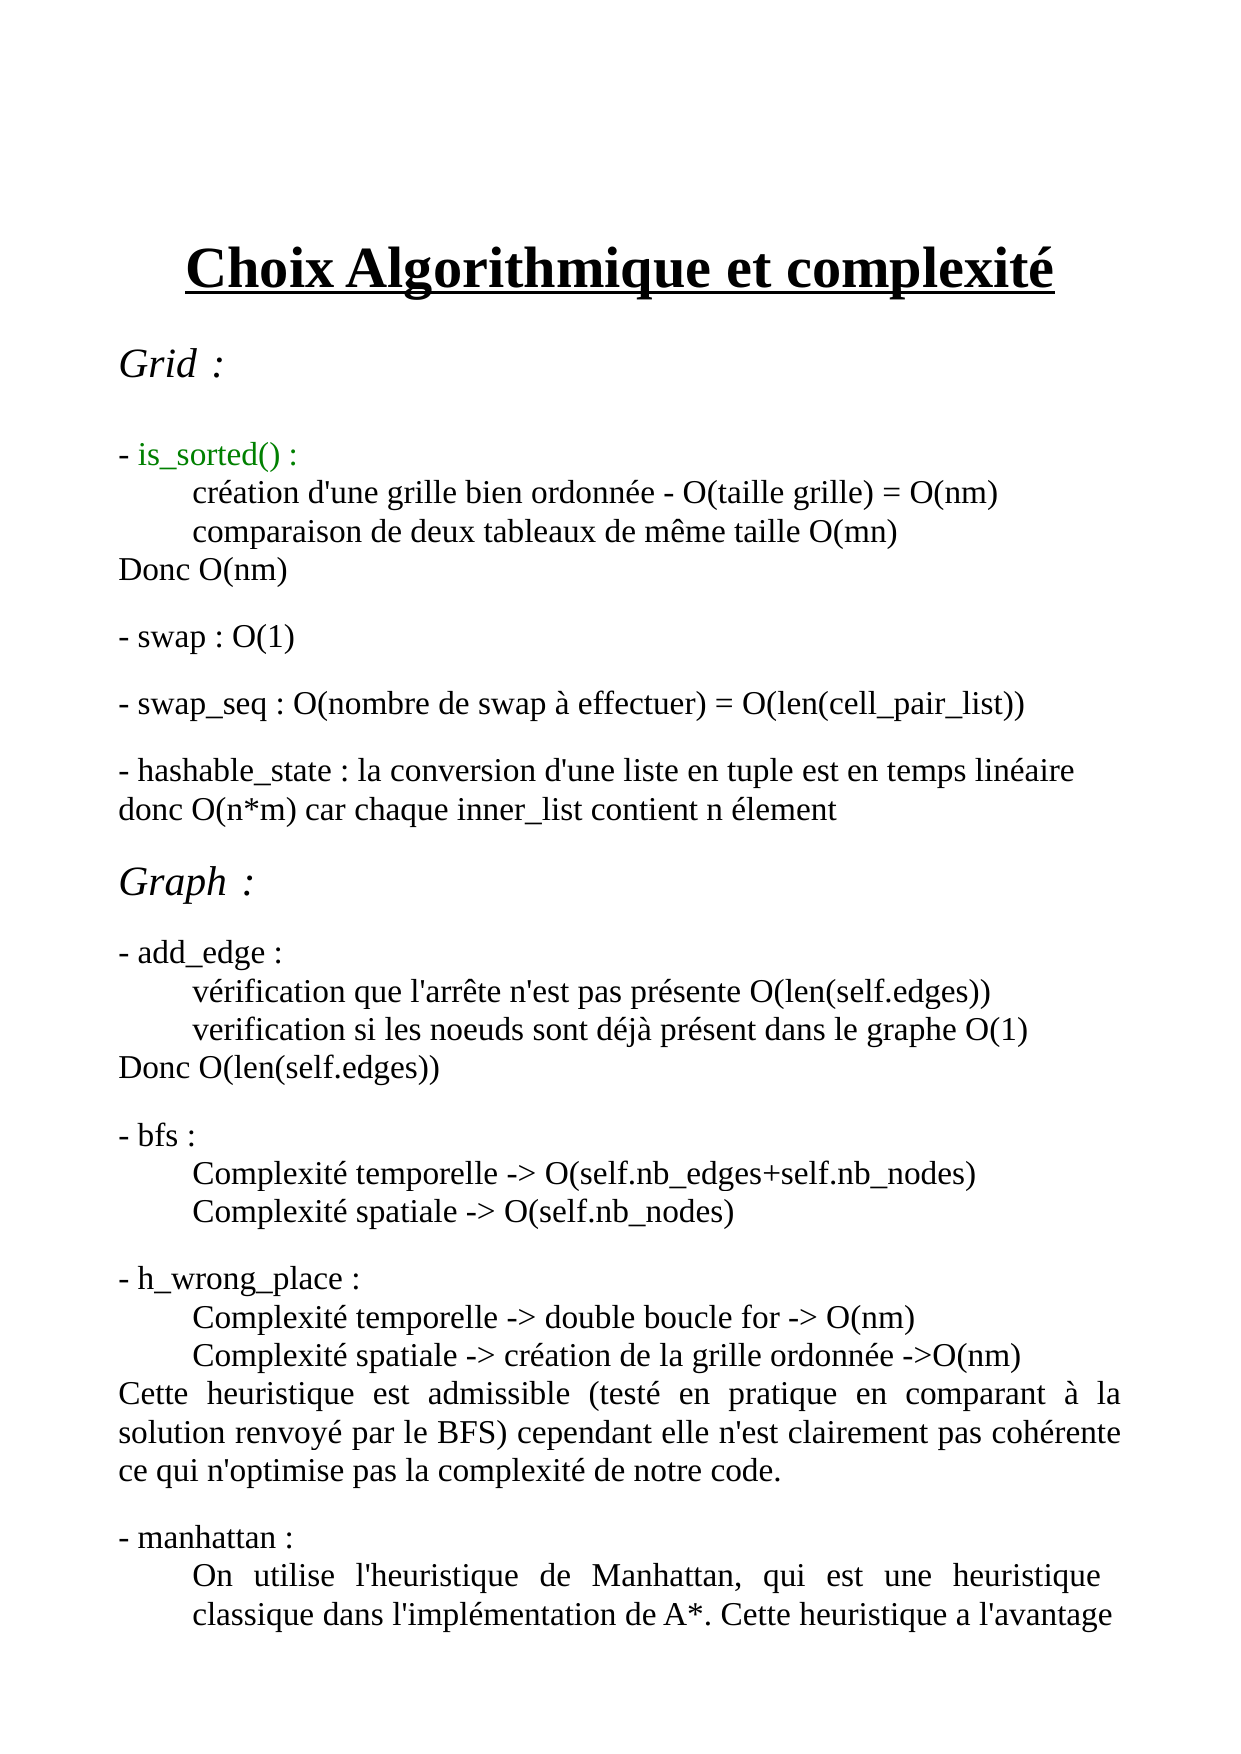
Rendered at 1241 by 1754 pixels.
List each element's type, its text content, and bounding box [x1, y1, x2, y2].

text Graph : [118, 856, 1122, 904]
text - bfs : [118, 1115, 1122, 1153]
text comparaison de deux tableaux de même taille O(mn) [118, 511, 1122, 549]
text - manhattan : [118, 1517, 1122, 1556]
text Donc O(nm) [118, 549, 1122, 588]
text Complexité temporelle -> O(self.nb_edges+self.nb_nodes) [118, 1153, 1122, 1191]
text Complexité spatiale -> création de la grille ordonnée ->O(nm) [118, 1335, 1122, 1373]
text verification si les noeuds sont déjà présent dans le graphe O(1) [118, 1009, 1122, 1048]
text - add_edge : [118, 933, 1122, 971]
text - hashable_state : la conversion d'une liste en tuple est en temps linéaire donc O(n*m) car chaque inner_list contient n élement [118, 751, 1122, 827]
text création d'une grille bien ordonnée - O(taille grille) = O(nm) [118, 473, 1122, 511]
text Complexité temporelle -> double boucle for -> O(nm) [118, 1297, 1122, 1335]
text - h_wrong_place : [118, 1258, 1122, 1297]
text Complexité spatiale -> O(self.nb_nodes) [118, 1191, 1122, 1230]
text Cette heuristique est admissible (testé en pratique en comparant à la solution renvoyé par le BFS) cependant elle n'est clairement pas cohérente ce qui n'optimise pas la complexité de notre code. [118, 1373, 1122, 1488]
text - swap_seq : O(nombre de swap à effectuer) = O(len(cell_pair_list)) [118, 683, 1122, 722]
text Choix Algorithmique et complexité [118, 233, 1122, 300]
text - is_sorted() : [118, 434, 1122, 473]
text Grid : [118, 338, 1122, 386]
text Donc O(len(self.edges)) [118, 1048, 1122, 1086]
text vérification que l'arrête n'est pas présente O(len(self.edges)) [118, 971, 1122, 1009]
text - swap : O(1) [118, 616, 1122, 655]
text On utilise l'heuristique de Manhattan, qui est une heuristique classique dans l'implémentation de A*. Cette heuristique a l'avantage [118, 1556, 1122, 1632]
